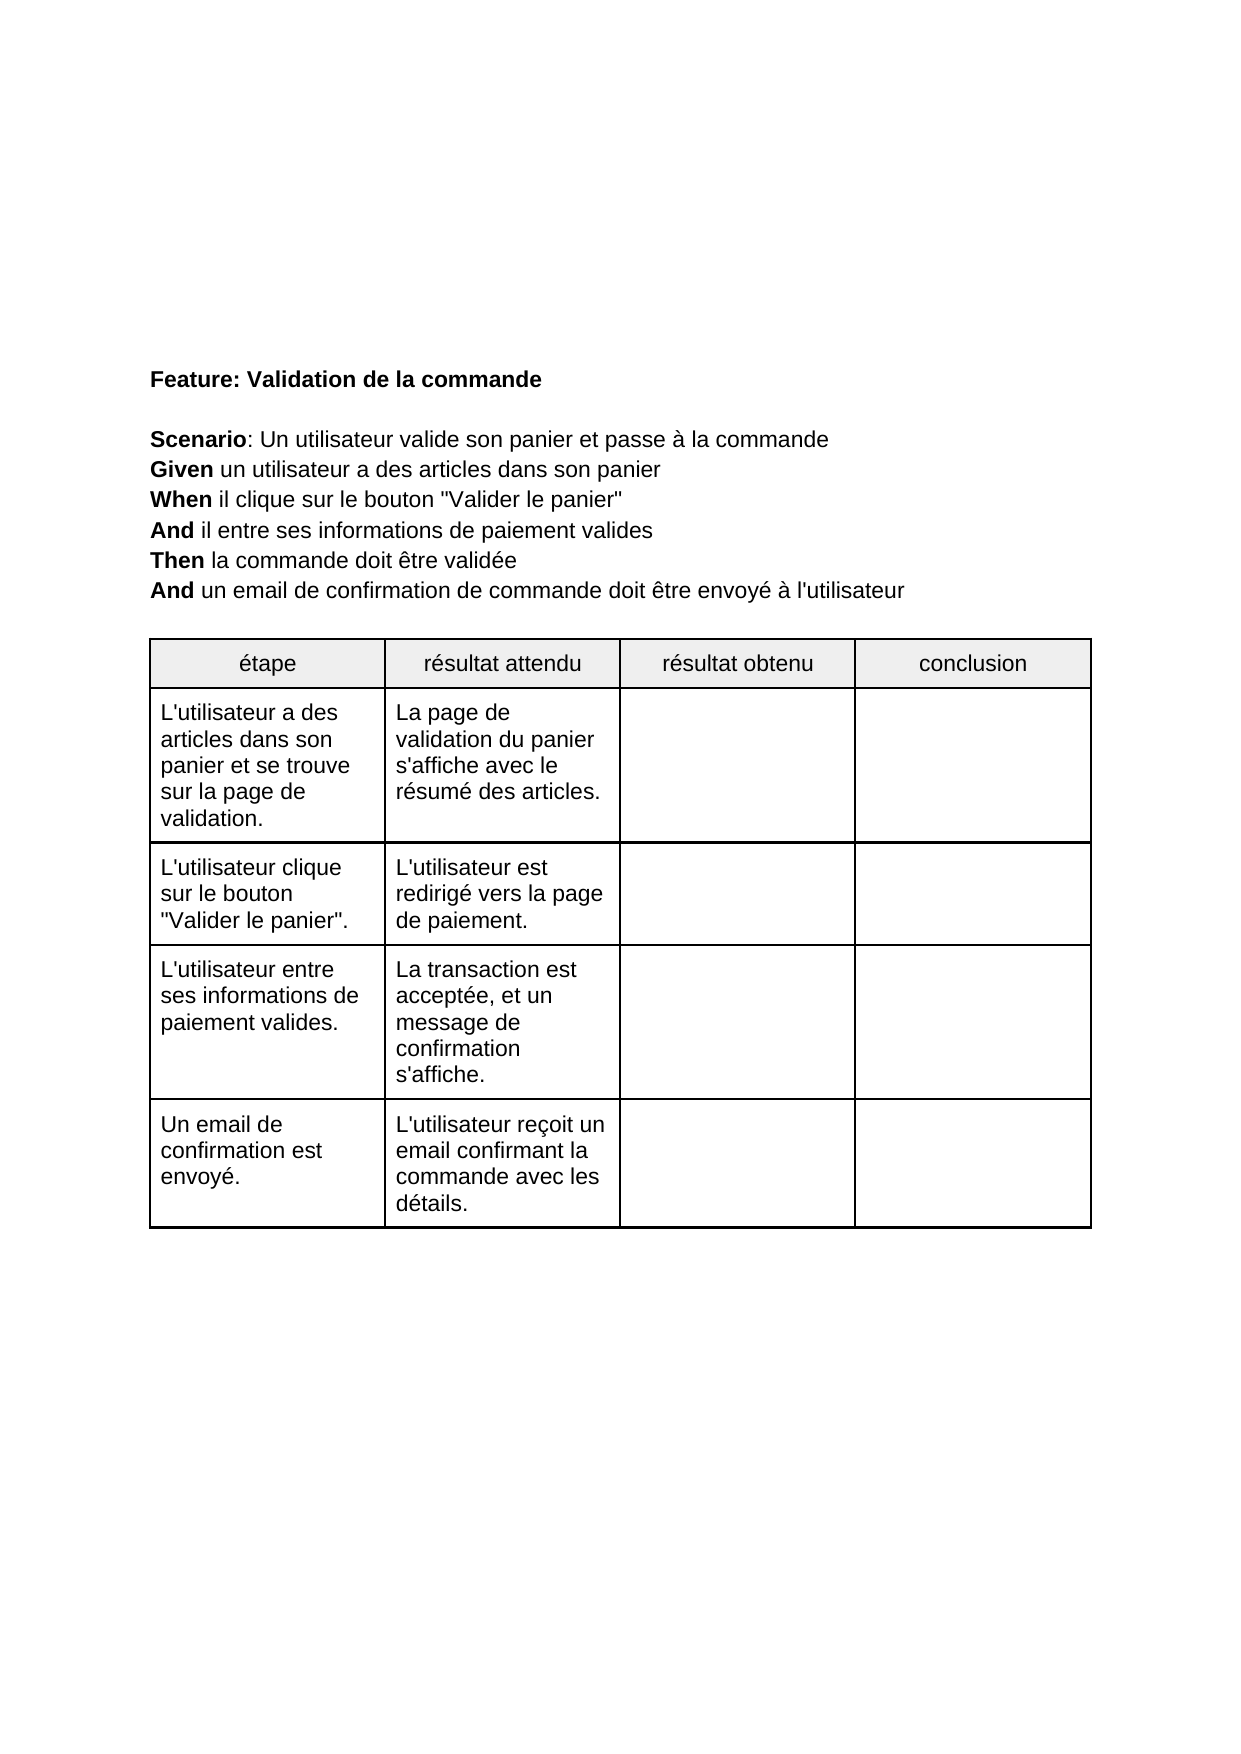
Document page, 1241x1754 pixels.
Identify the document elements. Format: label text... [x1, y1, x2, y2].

table_cell [856, 844, 1090, 943]
text And il entre ses informations de paiement valides [150, 517, 1090, 543]
table_cell L'utilisateur reçoit un email confirmant la commande avec les détails. [386, 1100, 619, 1226]
table_cell L'utilisateur est redirigé vers la page de paiement. [386, 844, 619, 943]
table_cell Un email de confirmation est envoyé. [151, 1100, 384, 1226]
table_cell [621, 689, 854, 841]
text Given un utilisateur a des articles dans son panier [150, 456, 1090, 483]
table_cell La page de validation du panier s'affiche avec le résumé des articles. [386, 689, 619, 841]
table_header conclusion [856, 640, 1090, 687]
text Then la commande doit être validée [150, 547, 1090, 573]
table_header résultat attendu [386, 640, 619, 687]
text Feature: Validation de la commande [150, 366, 1090, 392]
table_cell [856, 1100, 1090, 1226]
table_cell [621, 1100, 854, 1226]
table_header résultat obtenu [621, 640, 854, 687]
table_cell L'utilisateur entre ses informations de paiement valides. [151, 946, 384, 1098]
table_header étape [151, 640, 384, 687]
table_cell [856, 689, 1090, 841]
text And un email de confirmation de commande doit être envoyé à l'utilisateur [150, 577, 1090, 603]
text Scenario: Un utilisateur valide son panier et passe à la commande [150, 426, 1090, 452]
table_cell L'utilisateur clique sur le bouton "Valider le panier". [151, 844, 384, 943]
table_cell [621, 844, 854, 943]
text When il clique sur le bouton "Valider le panier" [150, 486, 1090, 513]
table_cell [621, 946, 854, 1098]
table_cell La transaction est acceptée, et un message de confirmation s'affiche. [386, 946, 619, 1098]
table_cell [856, 946, 1090, 1098]
table_cell L'utilisateur a des articles dans son panier et se trouve sur la page de validation. [151, 689, 384, 841]
